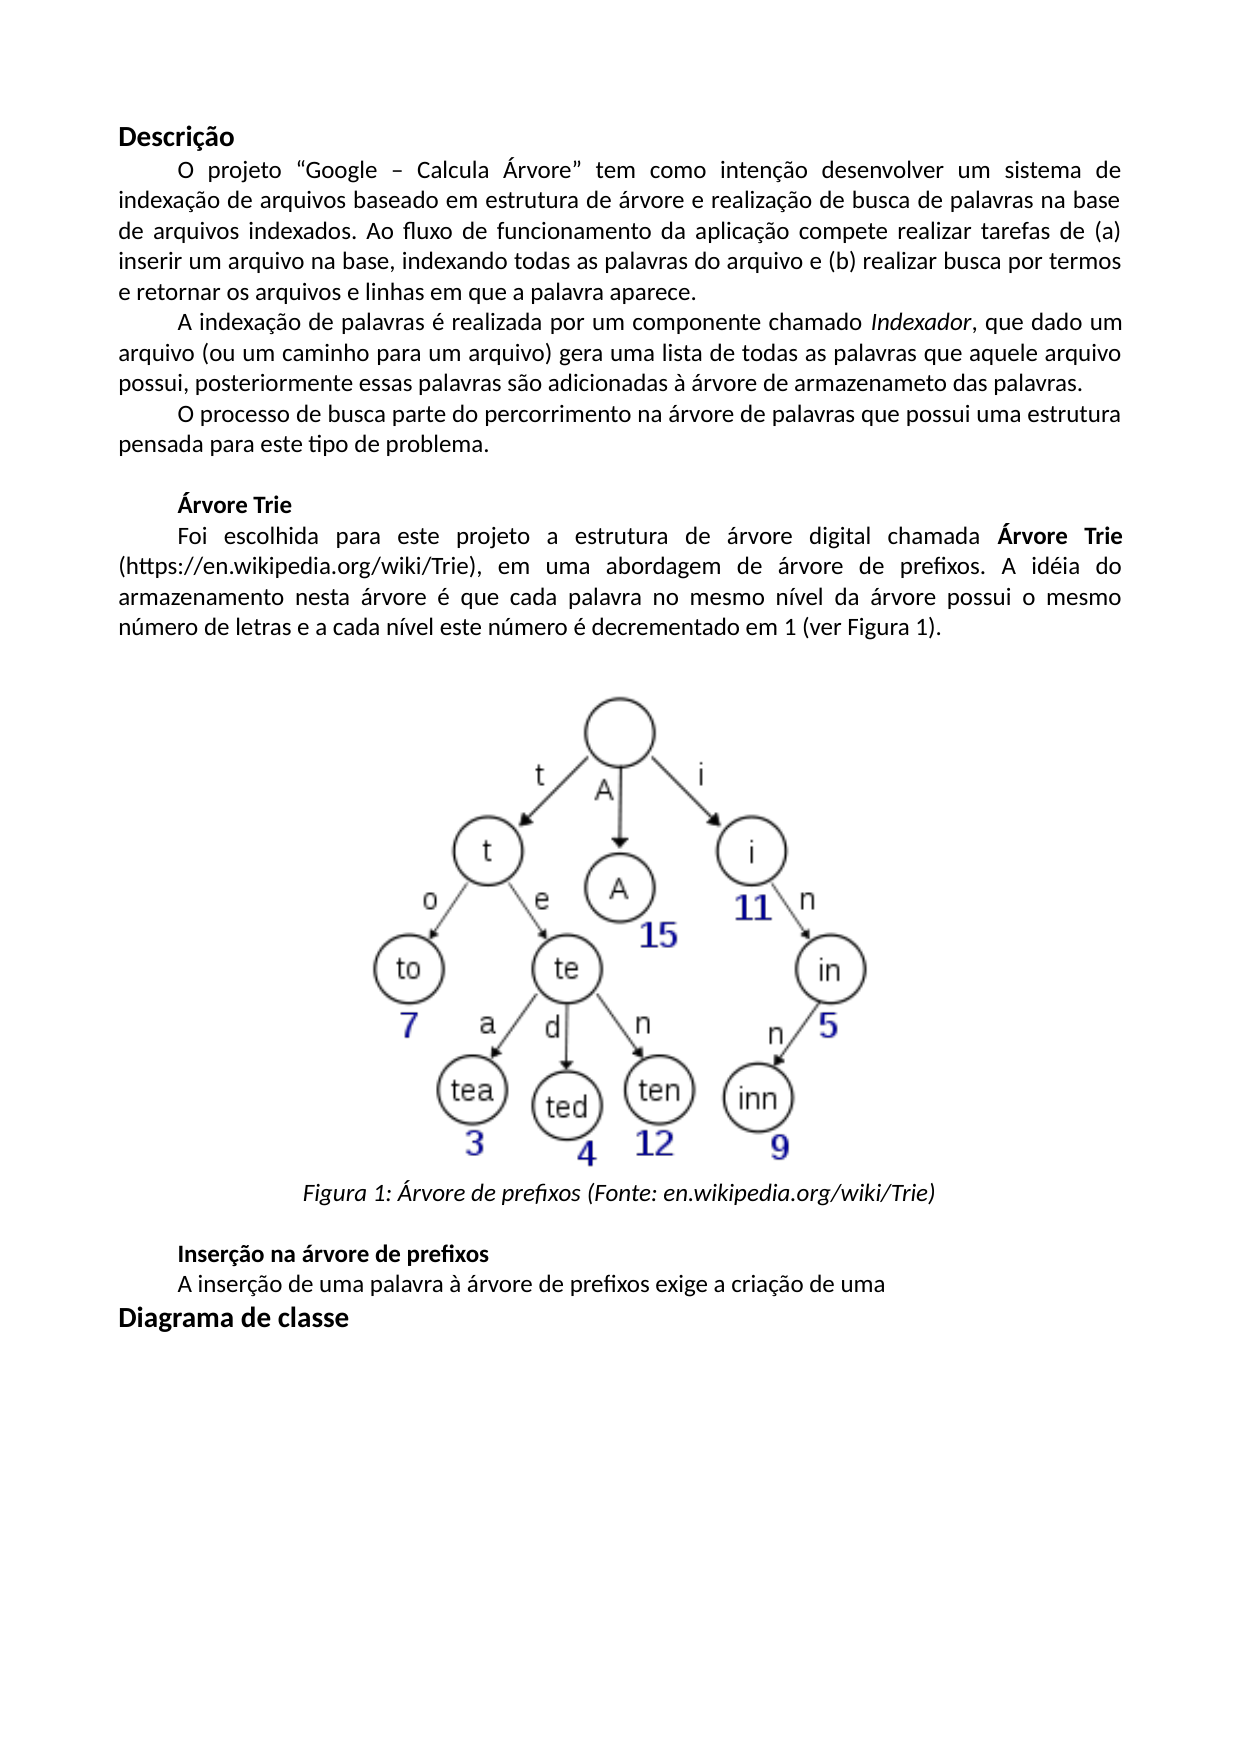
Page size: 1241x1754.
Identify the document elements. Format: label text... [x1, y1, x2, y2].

text Árvore Trie [118, 489, 1123, 520]
text A inserção de uma palavra à árvore de prefixos exige a criação de uma [118, 1269, 1123, 1299]
text O projeto “Google – Calcula Árvore” tem como intenção desenvolver um sistema de indexação de arquivos baseado em estrutura de árvore e realização de busca de palavras na base de arquivos indexados. Ao fluxo de funcionamento da aplicação compete realizar tarefas de (a) inserir um arquivo na base, indexando todas as palavras do arquivo e (b) realizar busca por termos e retornar os arquivos e linhas em que a palavra aparece. [118, 154, 1123, 306]
picture [357, 685, 884, 1177]
text O processo de busca parte do percorrimento na árvore de palavras que possui uma estrutura pensada para este tipo de problema. [118, 398, 1123, 459]
text Figura 1: Árvore de prefixos (Fonte: en.wikipedia.org/wiki/Trie) [255, 685, 986, 1208]
text Foi escolhida para este projeto a estrutura de árvore digital chamada Árvore Trie (https://en.wikipedia.org/wiki/Trie), em uma abordagem de árvore de prefixos. A idéia do armazenamento nesta árvore é que cada palavra no mesmo nível da árvore possui o mesmo número de letras e a cada nível este número é decrementado em 1 (ver Figura 1). [118, 520, 1123, 642]
text Descrição [118, 118, 1123, 154]
text Diagrama de classe [118, 1299, 1123, 1335]
text Inserção na árvore de prefixos [118, 1238, 1123, 1269]
text A indexação de palavras é realizada por um componente chamado Indexador, que dado um arquivo (ou um caminho para um arquivo) gera uma lista de todas as palavras que aquele arquivo possui, posteriormente essas palavras são adicionadas à árvore de armazenameto das palavras. [118, 306, 1123, 398]
